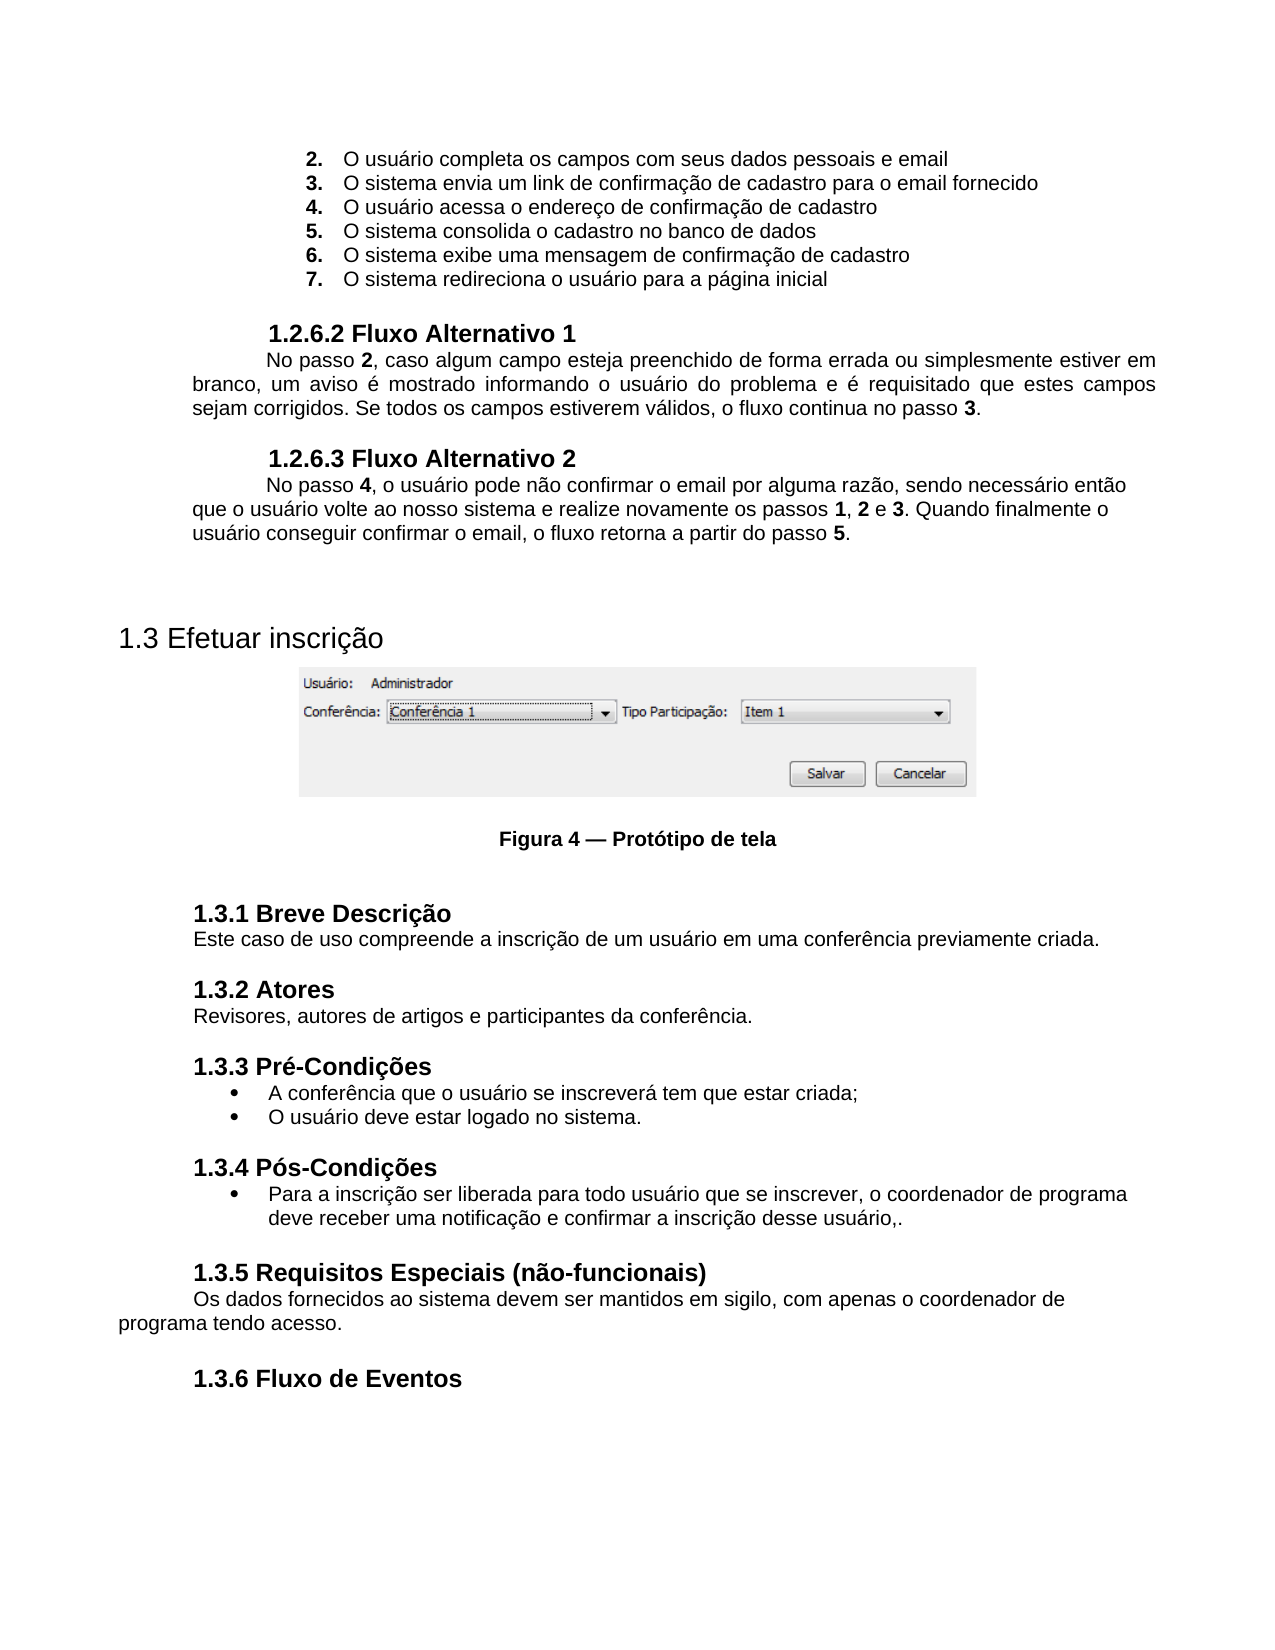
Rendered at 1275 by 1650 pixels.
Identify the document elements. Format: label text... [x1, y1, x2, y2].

text 1.2.6.2 Fluxo Alternativo 1 [118, 319, 1157, 348]
text 1.3.6 Fluxo de Eventos [118, 1364, 1157, 1392]
picture [298, 667, 977, 797]
list Para a inscrição ser liberada para todo usuário que se inscrever, o coordenador de programa deve receber uma notificação e confirmar a inscrição desse usuário,. [231, 1181, 1157, 1229]
text No passo 4, o usuário pode não confirmar o email por alguma razão, sendo necessário então que o usuário volte ao nosso sistema e realize novamente os passos 1, 2 e 3. Quando finalmente o usuário conseguir confirmar o email, o fluxo retorna a partir do passo 5. [192, 473, 1157, 544]
text 1.2.6.3 Fluxo Alternativo 2 [118, 444, 1157, 473]
text 1.3.4 Pós-Condições [118, 1153, 1157, 1181]
text 1.3.1 Breve Descrição [118, 898, 1157, 927]
list O sistema redireciona o usuário para a página inicial [306, 267, 1157, 291]
text 1.3.2 Atores [118, 975, 1157, 1004]
text Figura 4 — Protótipo de tela [118, 827, 1157, 851]
text Revisores, autores de artigos e participantes da conferência. [118, 1004, 1157, 1028]
list O sistema envia um link de confirmação de cadastro para o email fornecido [306, 171, 1157, 195]
list O usuário completa os campos com seus dados pessoais e email [306, 147, 1157, 171]
list O usuário deve estar logado no sistema. [231, 1105, 1157, 1129]
text No passo 2, caso algum campo esteja preenchido de forma errada ou simplesmente estiver em branco, um aviso é mostrado informando o usuário do problema e é requisitado que estes campos sejam corrigidos. Se todos os campos estiverem válidos, o fluxo continua no passo 3. [192, 348, 1157, 420]
list A conferência que o usuário se inscreverá tem que estar criada; [231, 1081, 1157, 1105]
text 1.3.3 Pré-Condições [118, 1052, 1157, 1081]
list O sistema exibe uma mensagem de confirmação de cadastro [306, 243, 1157, 267]
text Este caso de uso compreende a inscrição de um usuário em uma conferência previamente criada. [118, 927, 1157, 951]
text 1.3.5 Requisitos Especiais (não-funcionais) [118, 1258, 1157, 1287]
list O sistema consolida o cadastro no banco de dados [306, 219, 1157, 243]
text Os dados fornecidos ao sistema devem ser mantidos em sigilo, com apenas o coordenador de programa tendo acesso. [118, 1287, 1157, 1335]
list O usuário acessa o endereço de confirmação de cadastro [306, 195, 1157, 219]
subtitle 1.3 Efetuar inscrição [118, 621, 1157, 655]
